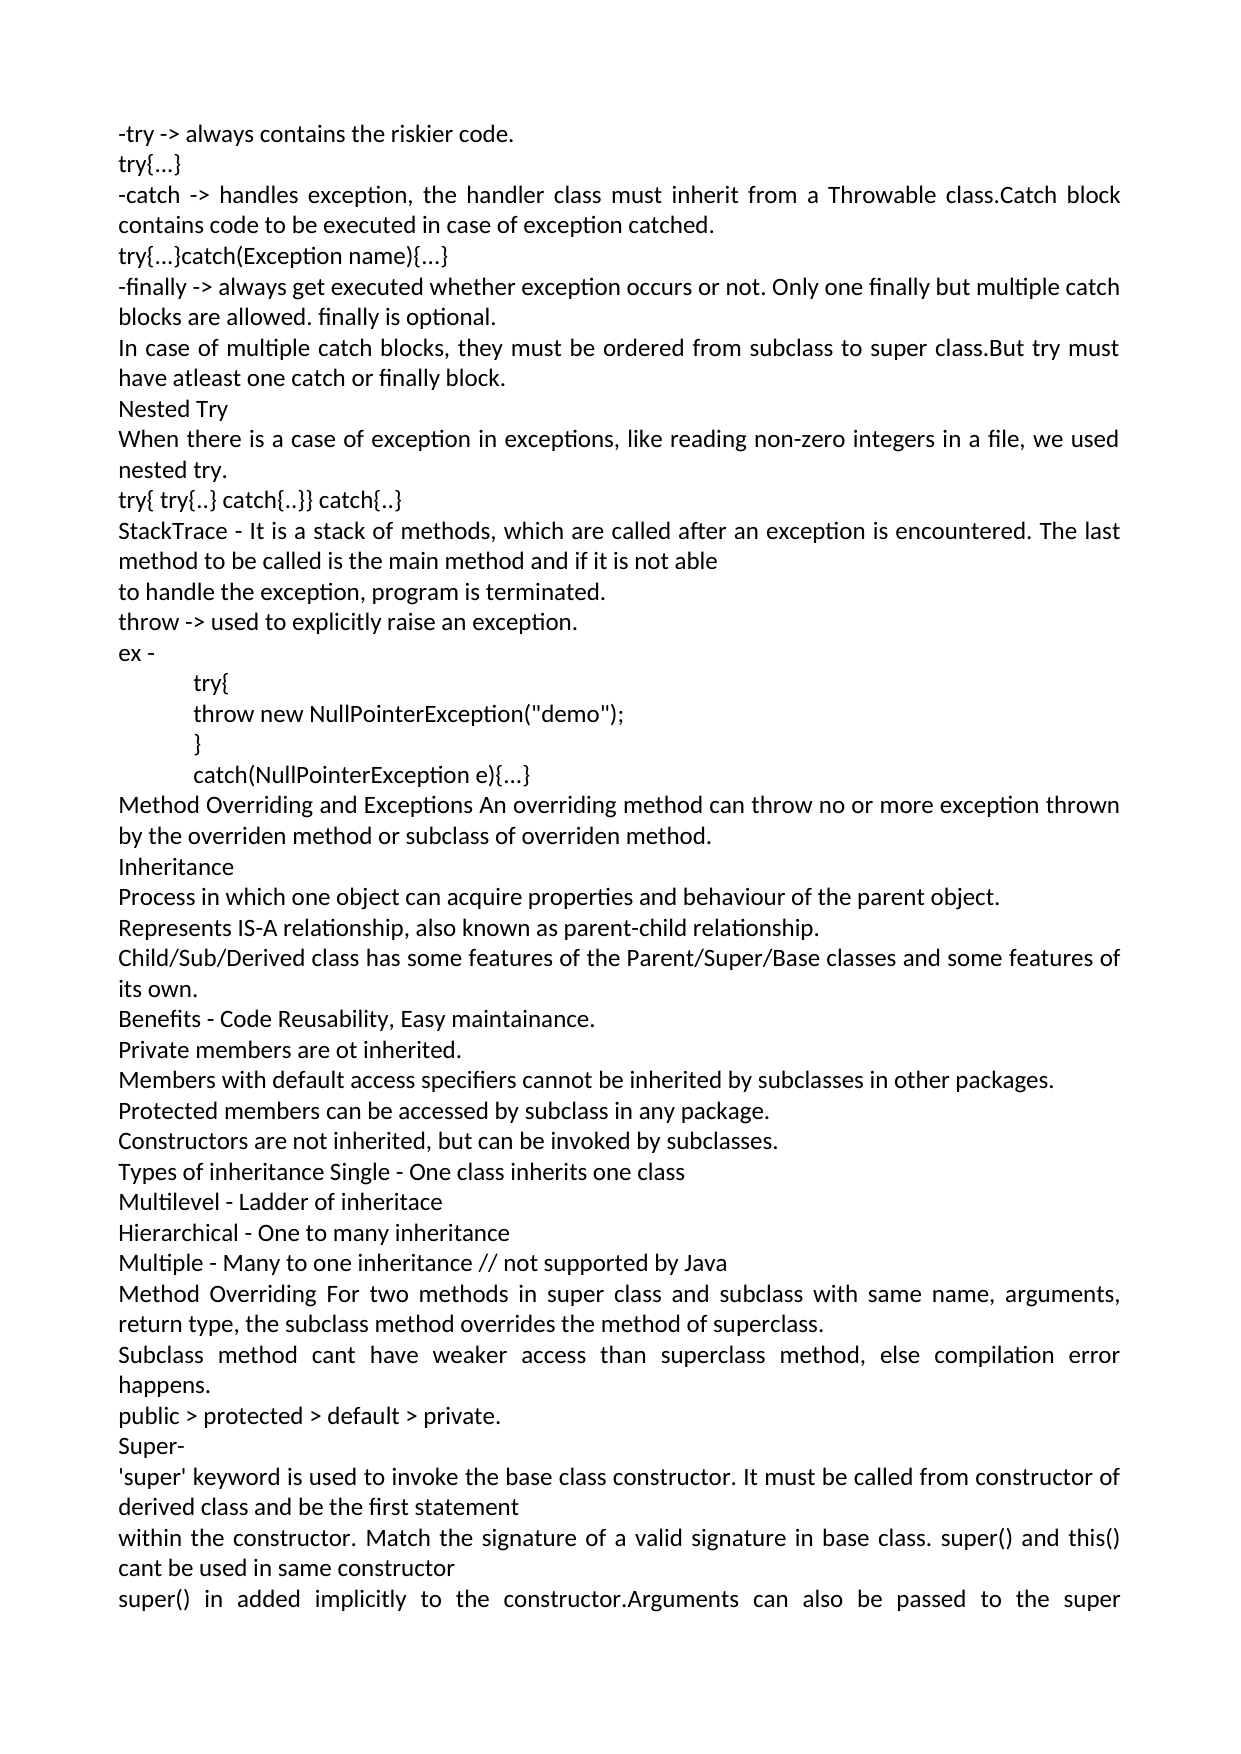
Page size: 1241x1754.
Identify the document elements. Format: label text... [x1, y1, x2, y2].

text Members with default access specifiers cannot be inherited by subclasses in other packages. [118, 1064, 1122, 1095]
text Method Overriding For two methods in super class and subclass with same name, arguments, return type, the subclass method overrides the method of superclass. [118, 1278, 1122, 1339]
text try{ try{..} catch{..}} catch{..} [118, 484, 1122, 515]
text Protected members can be accessed by subclass in any package. [118, 1095, 1122, 1125]
text throw -> used to explicitly raise an exception. [118, 606, 1122, 637]
text catch(NullPointerException e){...} [193, 759, 1122, 789]
text -try -> always contains the riskier code. [118, 118, 1122, 149]
text Benefits - Code Reusability, Easy maintainance. [118, 1003, 1122, 1034]
text StackTrace - It is a stack of methods, which are called after an exception is encountered. The last method to be called is the main method and if it is not able [118, 515, 1122, 576]
text Nested Try [118, 393, 1122, 423]
text public > protected > default > private. [118, 1400, 1122, 1431]
text Super- [118, 1431, 1122, 1461]
text try{...}catch(Exception name){...} [118, 240, 1122, 271]
text -catch -> handles exception, the handler class must inherit from a Throwable class.Catch block contains code to be executed in case of exception catched. [118, 179, 1122, 240]
text Constructors are not inherited, but can be invoked by subclasses. [118, 1125, 1122, 1156]
text super() in added implicitly to the constructor.Arguments can also be passed to the super [118, 1583, 1122, 1614]
text throw new NullPointerException("demo"); [193, 698, 1122, 728]
text Subclass method cant have weaker access than superclass method, else compilation error happens. [118, 1339, 1122, 1400]
text to handle the exception, program is terminated. [118, 576, 1122, 606]
text When there is a case of exception in exceptions, like reading non-zero integers in a file, we used nested try. [118, 423, 1122, 484]
text } [193, 728, 1122, 759]
text In case of multiple catch blocks, they must be ordered from subclass to super class.But try must have atleast one catch or finally block. [118, 332, 1122, 393]
text Inheritance [118, 851, 1122, 881]
text 'super' keyword is used to invoke the base class constructor. It must be called from constructor of derived class and be the first statement [118, 1461, 1122, 1522]
text Child/Sub/Derived class has some features of the Parent/Super/Base classes and some features of its own. [118, 942, 1122, 1003]
text Hierarchical - One to many inheritance [118, 1217, 1122, 1247]
text Represents IS-A relationship, also known as parent-child relationship. [118, 912, 1122, 942]
text try{...} [118, 149, 1122, 179]
text ex - [118, 637, 1122, 667]
text try{ [193, 667, 1122, 698]
text Method Overriding and Exceptions An overriding method can throw no or more exception thrown by the overriden method or subclass of overriden method. [118, 789, 1122, 851]
text Multiple - Many to one inheritance // not supported by Java [118, 1247, 1122, 1278]
text Multilevel - Ladder of inheritace [118, 1186, 1122, 1217]
text Process in which one object can acquire properties and behaviour of the parent object. [118, 881, 1122, 912]
text -finally -> always get executed whether exception occurs or not. Only one finally but multiple catch blocks are allowed. finally is optional. [118, 271, 1122, 332]
text within the constructor. Match the signature of a valid signature in base class. super() and this() cant be used in same constructor [118, 1522, 1122, 1583]
text Private members are ot inherited. [118, 1034, 1122, 1064]
text Types of inheritance Single - One class inherits one class [118, 1156, 1122, 1186]
